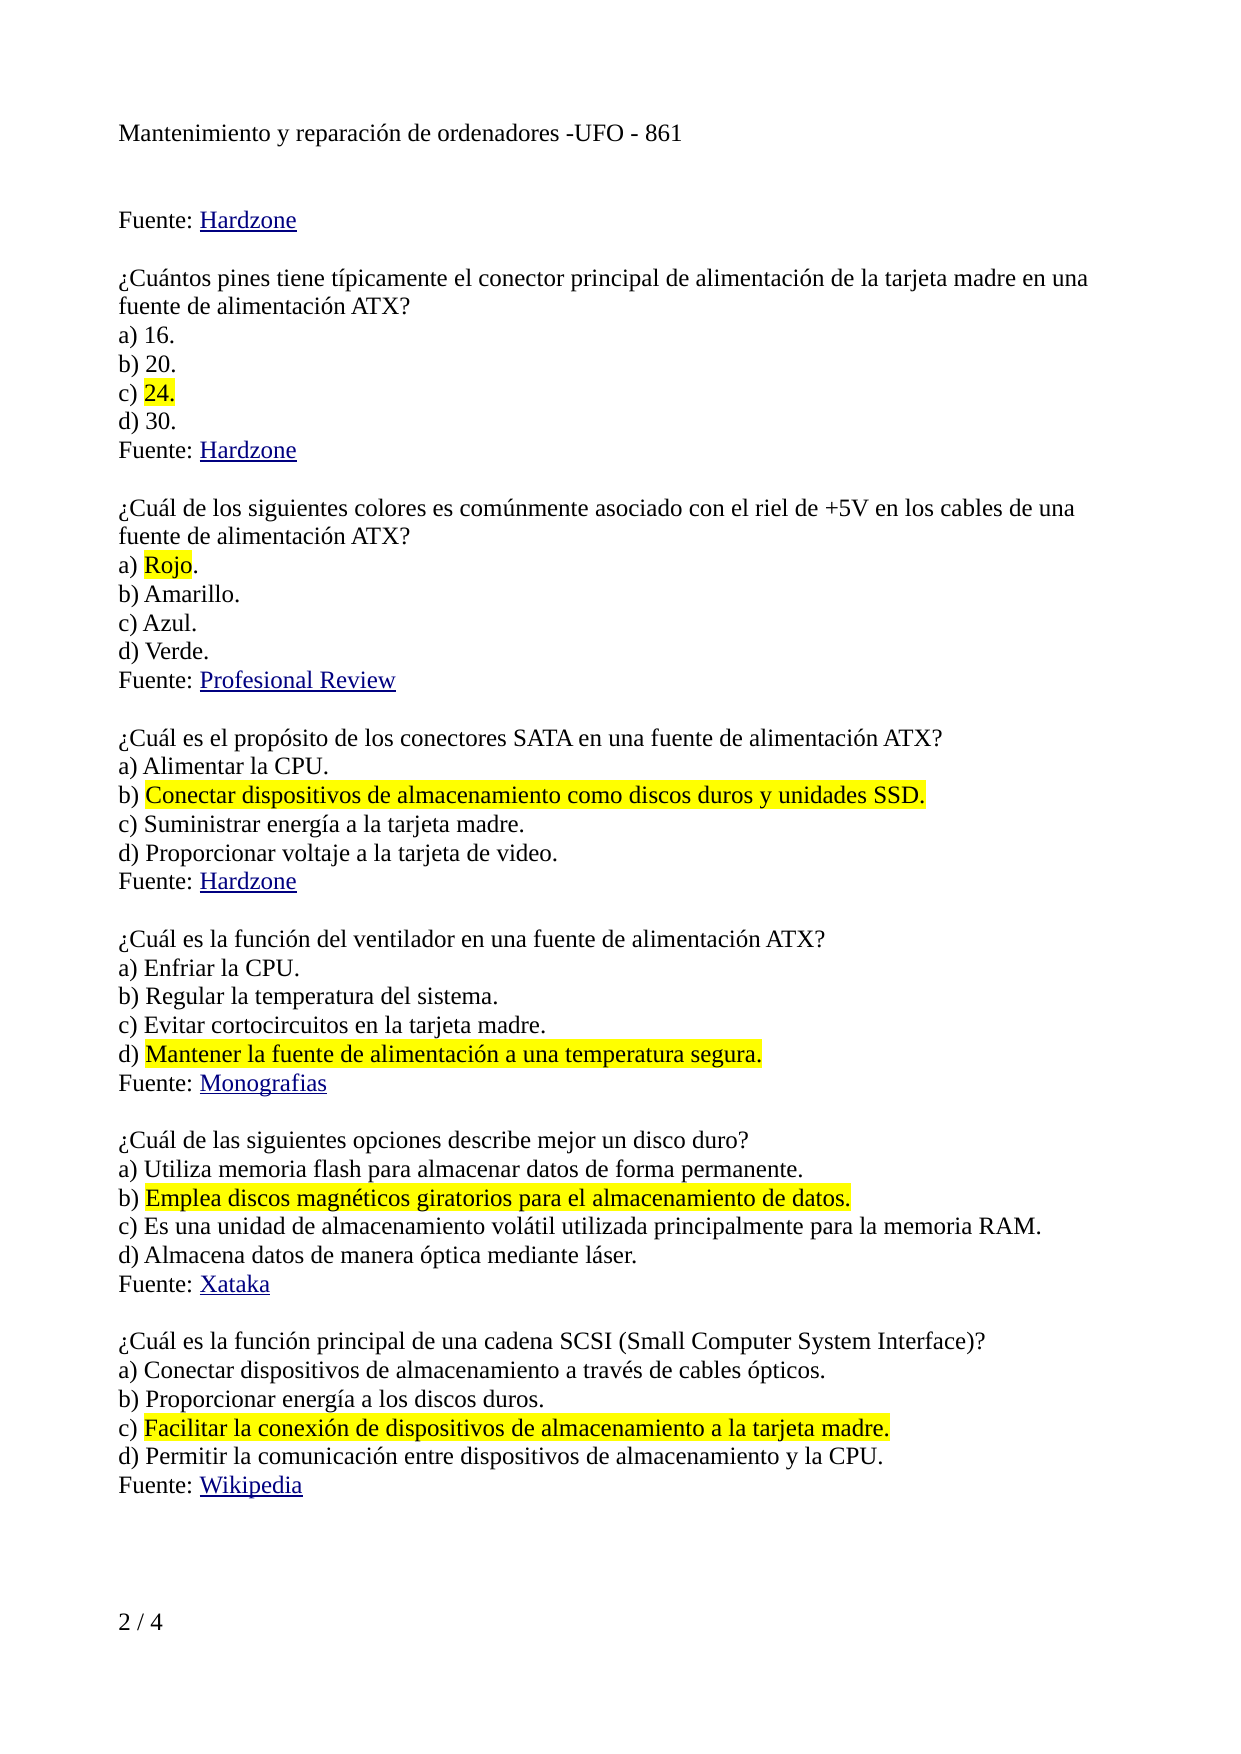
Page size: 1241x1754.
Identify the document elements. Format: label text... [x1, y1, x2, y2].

text Fuente: Monografias [118, 1068, 1122, 1096]
text b) Proporcionar energía a los discos duros. [118, 1384, 1122, 1413]
text b) Regular la temperatura del sistema. [118, 981, 1122, 1010]
text ¿Cuál de las siguientes opciones describe mejor un disco duro? [118, 1125, 1122, 1154]
text Fuente: Wikipedia [118, 1470, 1122, 1499]
text ¿Cuál es la función del ventilador en una fuente de alimentación ATX? [118, 924, 1122, 953]
text b) Emplea discos magnéticos giratorios para el almacenamiento de datos. [118, 1183, 1122, 1211]
text d) Verde. [118, 636, 1122, 665]
text b) Conectar dispositivos de almacenamiento como discos duros y unidades SSD. [118, 780, 1122, 809]
text d) 30. [118, 406, 1122, 435]
text Fuente: Hardzone [118, 435, 1122, 464]
text a) Conectar dispositivos de almacenamiento a través de cables ópticos. [118, 1355, 1122, 1384]
text ¿Cuál es el propósito de los conectores SATA en una fuente de alimentación ATX? [118, 723, 1122, 751]
text Fuente: Xataka [118, 1269, 1122, 1298]
text Fuente: Hardzone [118, 205, 1122, 234]
text c) Suministrar energía a la tarjeta madre. [118, 809, 1122, 838]
text d) Mantener la fuente de alimentación a una temperatura segura. [118, 1039, 1122, 1068]
text a) Utiliza memoria flash para almacenar datos de forma permanente. [118, 1154, 1122, 1183]
text d) Permitir la comunicación entre dispositivos de almacenamiento y la CPU. [118, 1441, 1122, 1470]
text c) Evitar cortocircuitos en la tarjeta madre. [118, 1010, 1122, 1039]
text c) 24. [118, 378, 1122, 406]
text a) Alimentar la CPU. [118, 751, 1122, 780]
text ¿Cuál de los siguientes colores es comúnmente asociado con el riel de +5V en los cables de una fuente de alimentación ATX? [118, 493, 1122, 550]
text Fuente: Hardzone [118, 866, 1122, 895]
text c) Azul. [118, 608, 1122, 636]
text ¿Cuál es la función principal de una cadena SCSI (Small Computer System Interface)? [118, 1326, 1122, 1355]
text d) Proporcionar voltaje a la tarjeta de video. [118, 838, 1122, 866]
text c) Facilitar la conexión de dispositivos de almacenamiento a la tarjeta madre. [118, 1413, 1122, 1441]
text a) Enfriar la CPU. [118, 953, 1122, 981]
text a) Rojo. [118, 550, 1122, 579]
text b) Amarillo. [118, 579, 1122, 608]
text Fuente: Profesional Review [118, 665, 1122, 694]
text c) Es una unidad de almacenamiento volátil utilizada principalmente para la memoria RAM. [118, 1211, 1122, 1240]
text ¿Cuántos pines tiene típicamente el conector principal de alimentación de la tarjeta madre en una fuente de alimentación ATX? [118, 263, 1122, 320]
text d) Almacena datos de manera óptica mediante láser. [118, 1240, 1122, 1269]
text b) 20. [118, 349, 1122, 378]
text a) 16. [118, 320, 1122, 349]
